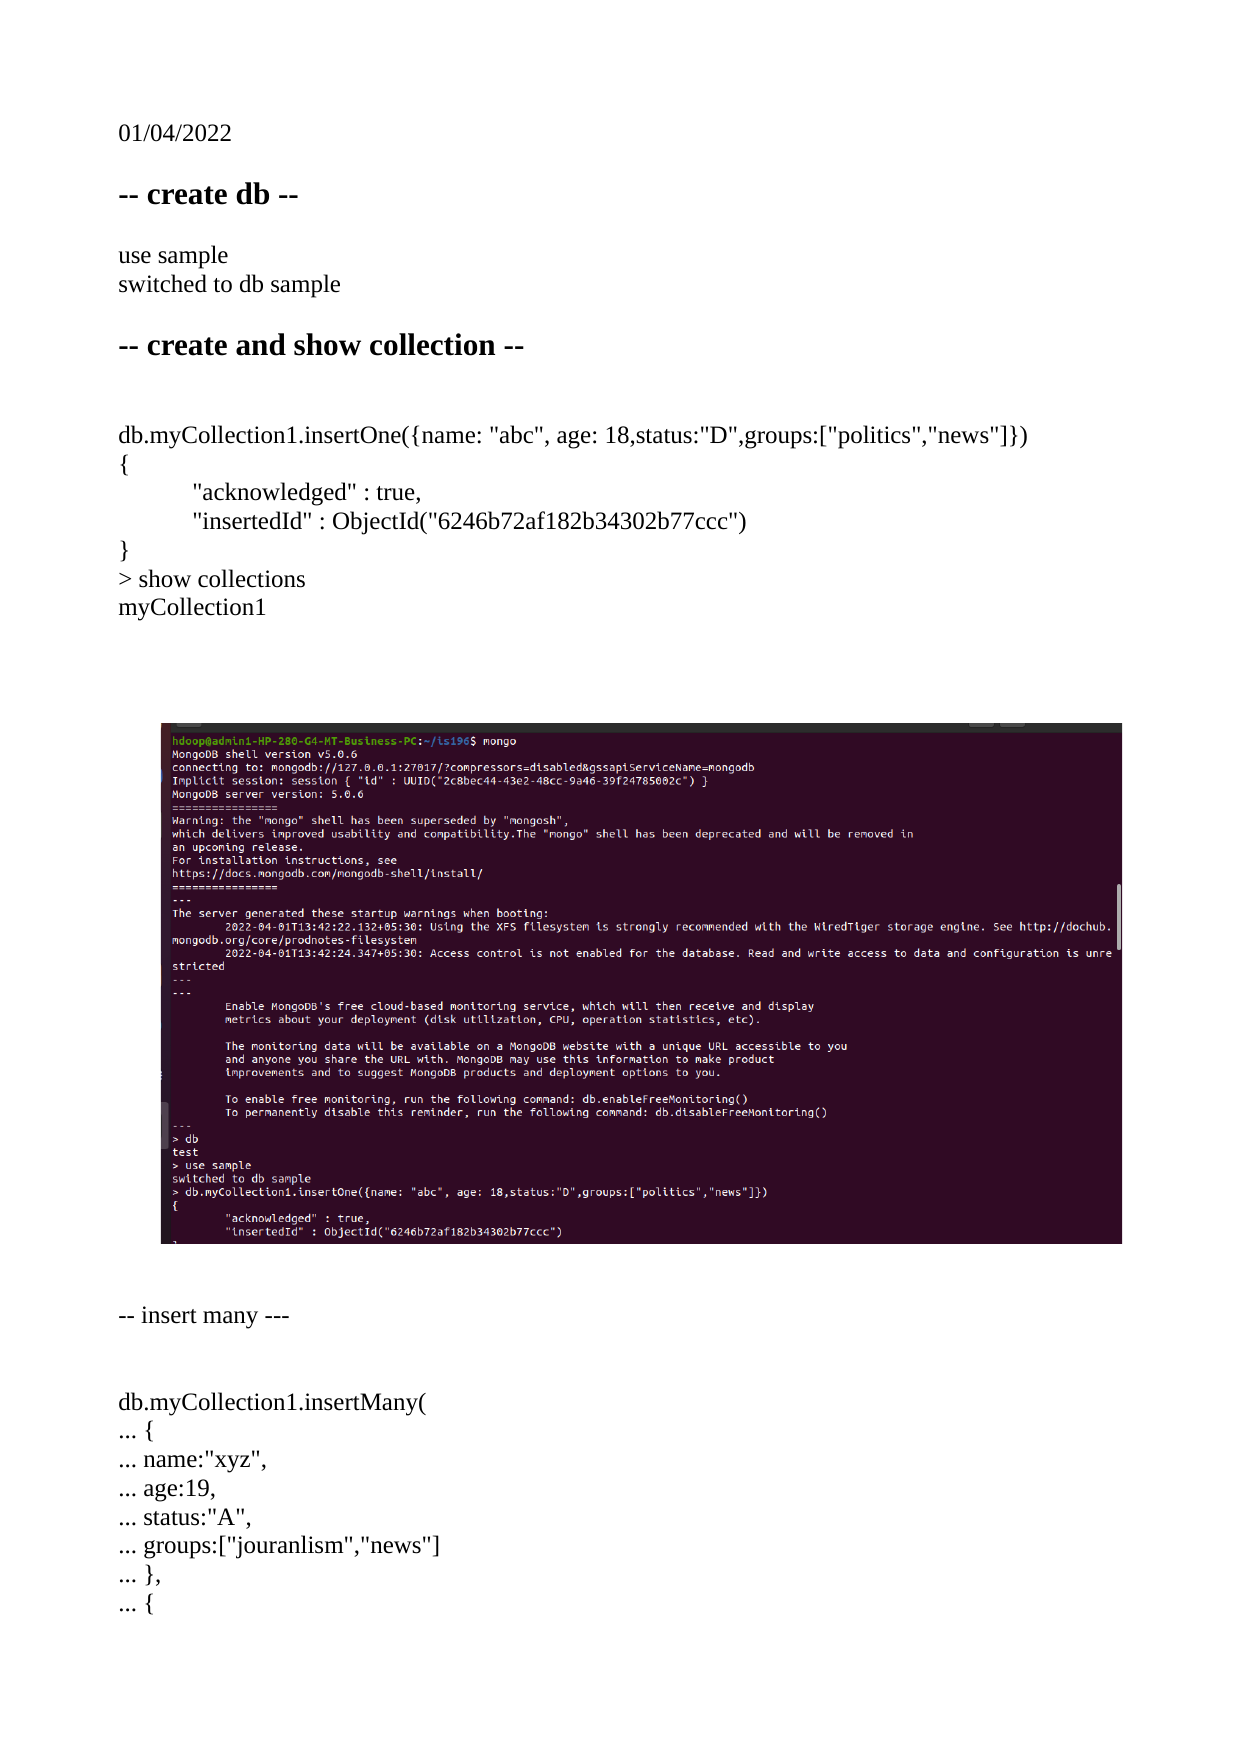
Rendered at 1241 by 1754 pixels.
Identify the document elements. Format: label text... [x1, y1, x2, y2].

picture [160, 723, 1123, 1244]
text ... groups:["jouranlism","news"] [118, 1531, 1122, 1559]
text ... }, [118, 1559, 1122, 1588]
text -- create db -- [118, 176, 1122, 212]
text switched to db sample [118, 269, 1122, 298]
text ... { [118, 1588, 1122, 1617]
text > show collections [118, 564, 1122, 592]
text ... { [118, 1416, 1122, 1444]
text ... age:19, [118, 1473, 1122, 1502]
text 01/04/2022 [118, 118, 1122, 147]
text use sample [118, 240, 1122, 269]
text ... name:"xyz", [118, 1444, 1122, 1473]
text "acknowledged" : true, [118, 477, 1122, 506]
text ... status:"A", [118, 1502, 1122, 1531]
text db.myCollection1.insertMany( [118, 1387, 1122, 1416]
text -- insert many --- [118, 1301, 1122, 1329]
text -- create and show collection -- [118, 327, 1122, 362]
text } [118, 535, 1122, 564]
text myCollection1 [118, 592, 1122, 621]
text "insertedId" : ObjectId("6246b72af182b34302b77ccc") [118, 506, 1122, 535]
text db.myCollection1.insertOne({name: "abc", age: 18,status:"D",groups:["politics","news"]}) [118, 420, 1122, 449]
text { [118, 449, 1122, 477]
